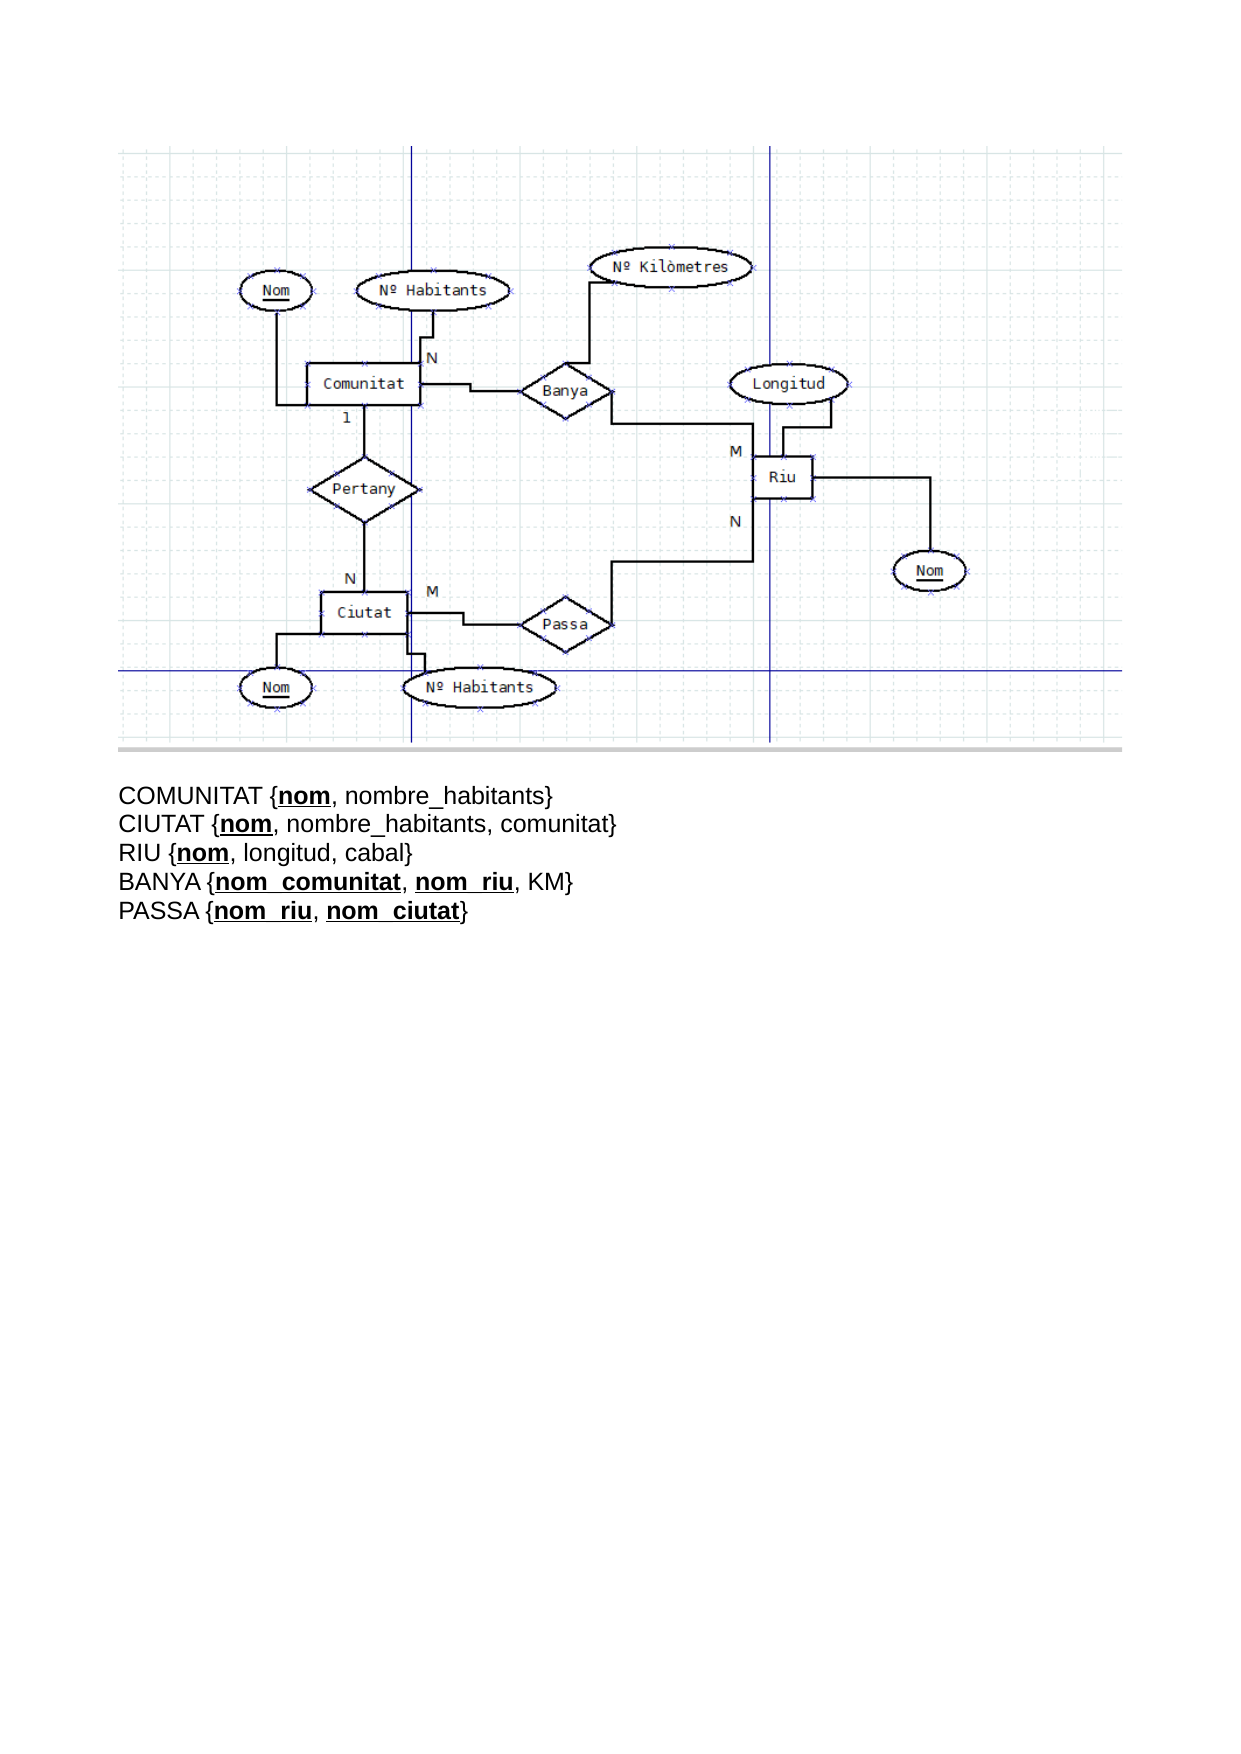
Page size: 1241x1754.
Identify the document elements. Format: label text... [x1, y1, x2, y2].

picture [118, 146, 1123, 752]
text CIUTAT {nom, nombre_habitants, comunitat} [118, 809, 1122, 838]
text BANYA {nom_comunitat, nom_riu, KM} [118, 867, 1122, 896]
text PASSA {nom_riu, nom_ciutat} [118, 896, 1122, 924]
text RIU {nom, longitud, cabal} [118, 838, 1122, 867]
text COMUNITAT {nom, nombre_habitants} [118, 781, 1122, 809]
